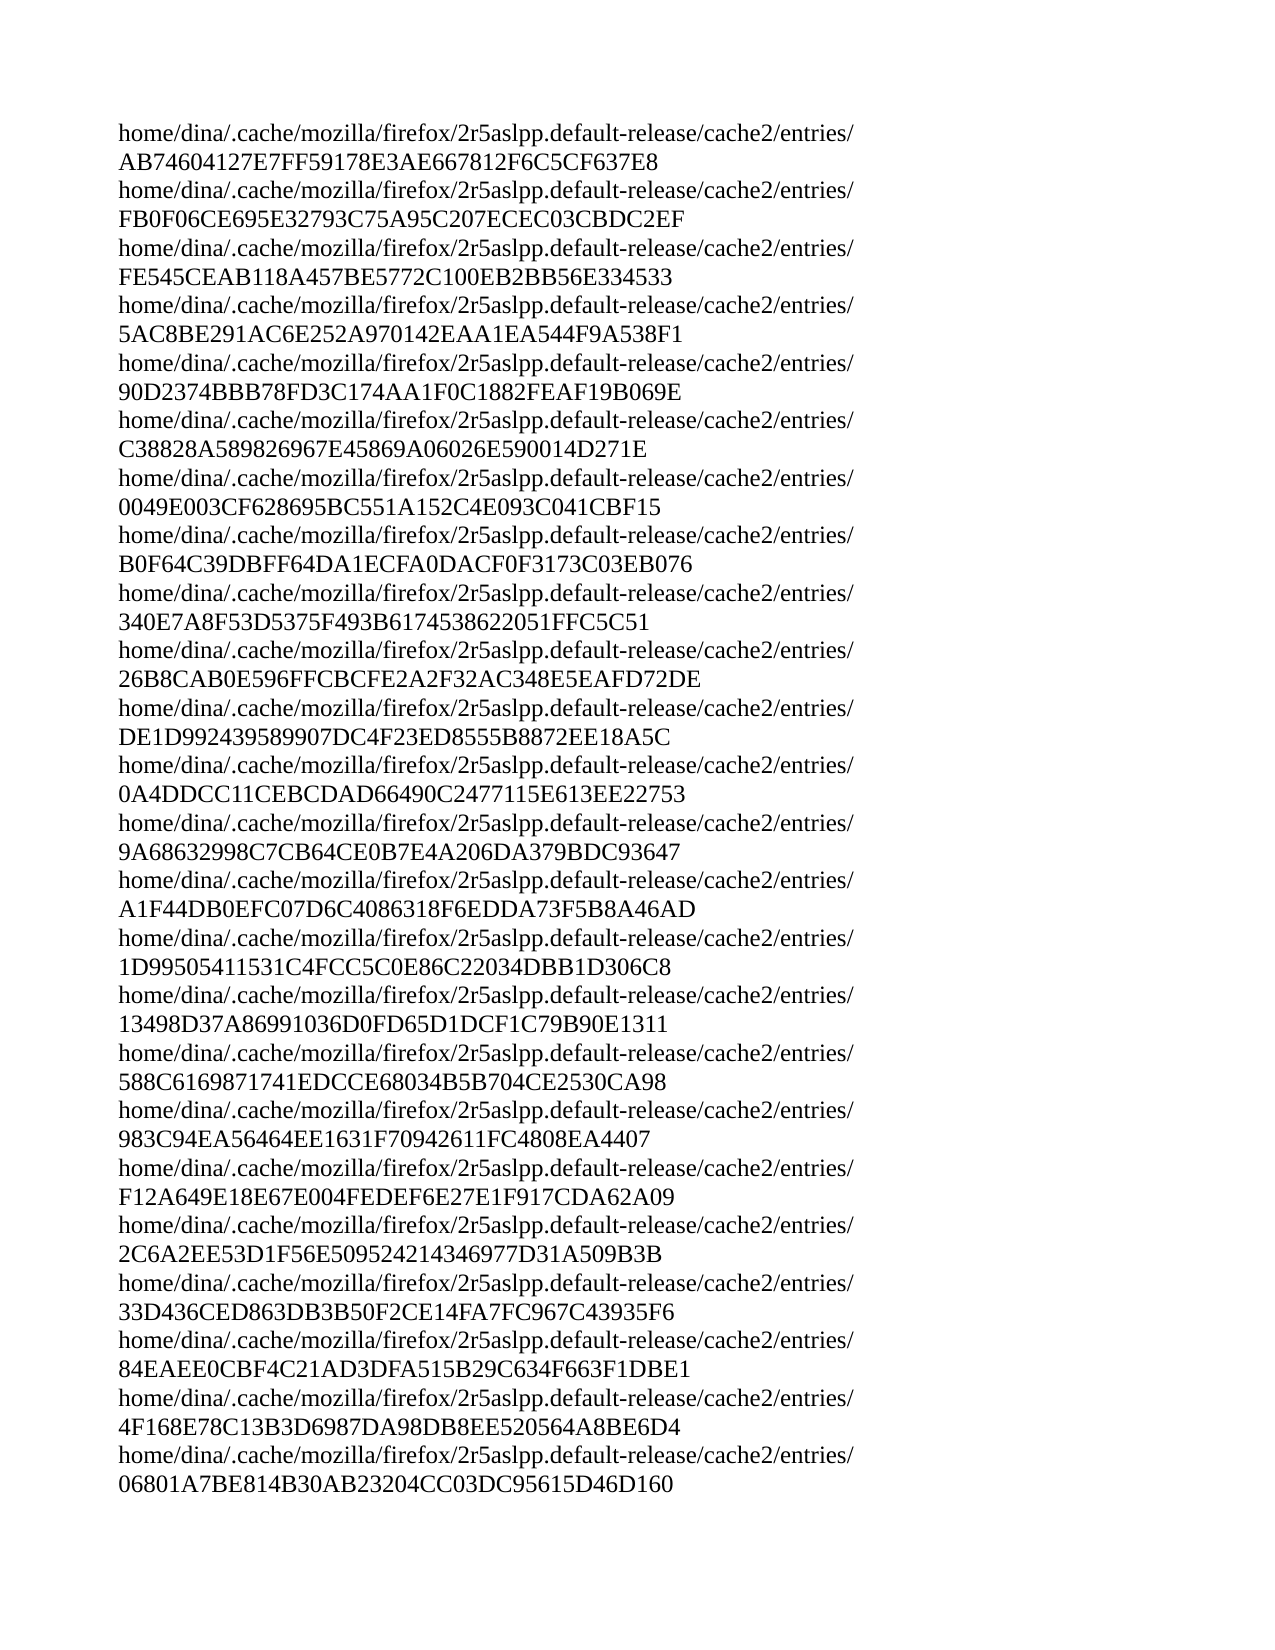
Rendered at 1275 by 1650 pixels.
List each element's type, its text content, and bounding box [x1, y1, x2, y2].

text home/dina/.cache/mozilla/firefox/2r5aslpp.default-release/cache2/entries/1D99505411531C4FCC5C0E86C22034DBB1D306C8 [118, 923, 1157, 981]
text home/dina/.cache/mozilla/firefox/2r5aslpp.default-release/cache2/entries/9A68632998C7CB64CE0B7E4A206DA379BDC93647 [118, 808, 1157, 866]
text home/dina/.cache/mozilla/firefox/2r5aslpp.default-release/cache2/entries/26B8CAB0E596FFCBCFE2A2F32AC348E5EAFD72DE [118, 636, 1157, 693]
text home/dina/.cache/mozilla/firefox/2r5aslpp.default-release/cache2/entries/B0F64C39DBFF64DA1ECFA0DACF0F3173C03EB076 [118, 521, 1157, 578]
text home/dina/.cache/mozilla/firefox/2r5aslpp.default-release/cache2/entries/90D2374BBB78FD3C174AA1F0C1882FEAF19B069E [118, 348, 1157, 406]
text home/dina/.cache/mozilla/firefox/2r5aslpp.default-release/cache2/entries/340E7A8F53D5375F493B6174538622051FFC5C51 [118, 578, 1157, 636]
text home/dina/.cache/mozilla/firefox/2r5aslpp.default-release/cache2/entries/4F168E78C13B3D6987DA98DB8EE520564A8BE6D4 [118, 1383, 1157, 1441]
text home/dina/.cache/mozilla/firefox/2r5aslpp.default-release/cache2/entries/C38828A589826967E45869A06026E590014D271E [118, 406, 1157, 463]
text home/dina/.cache/mozilla/firefox/2r5aslpp.default-release/cache2/entries/0A4DDCC11CEBCDAD66490C2477115E613EE22753 [118, 751, 1157, 808]
text home/dina/.cache/mozilla/firefox/2r5aslpp.default-release/cache2/entries/84EAEE0CBF4C21AD3DFA515B29C634F663F1DBE1 [118, 1326, 1157, 1383]
text home/dina/.cache/mozilla/firefox/2r5aslpp.default-release/cache2/entries/5AC8BE291AC6E252A970142EAA1EA544F9A538F1 [118, 291, 1157, 348]
text home/dina/.cache/mozilla/firefox/2r5aslpp.default-release/cache2/entries/0049E003CF628695BC551A152C4E093C041CBF15 [118, 463, 1157, 521]
text home/dina/.cache/mozilla/firefox/2r5aslpp.default-release/cache2/entries/13498D37A86991036D0FD65D1DCF1C79B90E1311 [118, 981, 1157, 1038]
text home/dina/.cache/mozilla/firefox/2r5aslpp.default-release/cache2/entries/A1F44DB0EFC07D6C4086318F6EDDA73F5B8A46AD [118, 866, 1157, 923]
text home/dina/.cache/mozilla/firefox/2r5aslpp.default-release/cache2/entries/AB74604127E7FF59178E3AE667812F6C5CF637E8 [118, 118, 1157, 176]
text home/dina/.cache/mozilla/firefox/2r5aslpp.default-release/cache2/entries/FB0F06CE695E32793C75A95C207ECEC03CBDC2EF [118, 176, 1157, 233]
text home/dina/.cache/mozilla/firefox/2r5aslpp.default-release/cache2/entries/DE1D992439589907DC4F23ED8555B8872EE18A5C [118, 693, 1157, 751]
text home/dina/.cache/mozilla/firefox/2r5aslpp.default-release/cache2/entries/F12A649E18E67E004FEDEF6E27E1F917CDA62A09 [118, 1153, 1157, 1211]
text home/dina/.cache/mozilla/firefox/2r5aslpp.default-release/cache2/entries/06801A7BE814B30AB23204CC03DC95615D46D160 [118, 1441, 1157, 1498]
text home/dina/.cache/mozilla/firefox/2r5aslpp.default-release/cache2/entries/588C6169871741EDCCE68034B5B704CE2530CA98 [118, 1038, 1157, 1096]
text home/dina/.cache/mozilla/firefox/2r5aslpp.default-release/cache2/entries/983C94EA56464EE1631F70942611FC4808EA4407 [118, 1096, 1157, 1153]
text home/dina/.cache/mozilla/firefox/2r5aslpp.default-release/cache2/entries/FE545CEAB118A457BE5772C100EB2BB56E334533 [118, 233, 1157, 291]
text home/dina/.cache/mozilla/firefox/2r5aslpp.default-release/cache2/entries/2C6A2EE53D1F56E509524214346977D31A509B3B [118, 1211, 1157, 1268]
text home/dina/.cache/mozilla/firefox/2r5aslpp.default-release/cache2/entries/33D436CED863DB3B50F2CE14FA7FC967C43935F6 [118, 1268, 1157, 1326]
